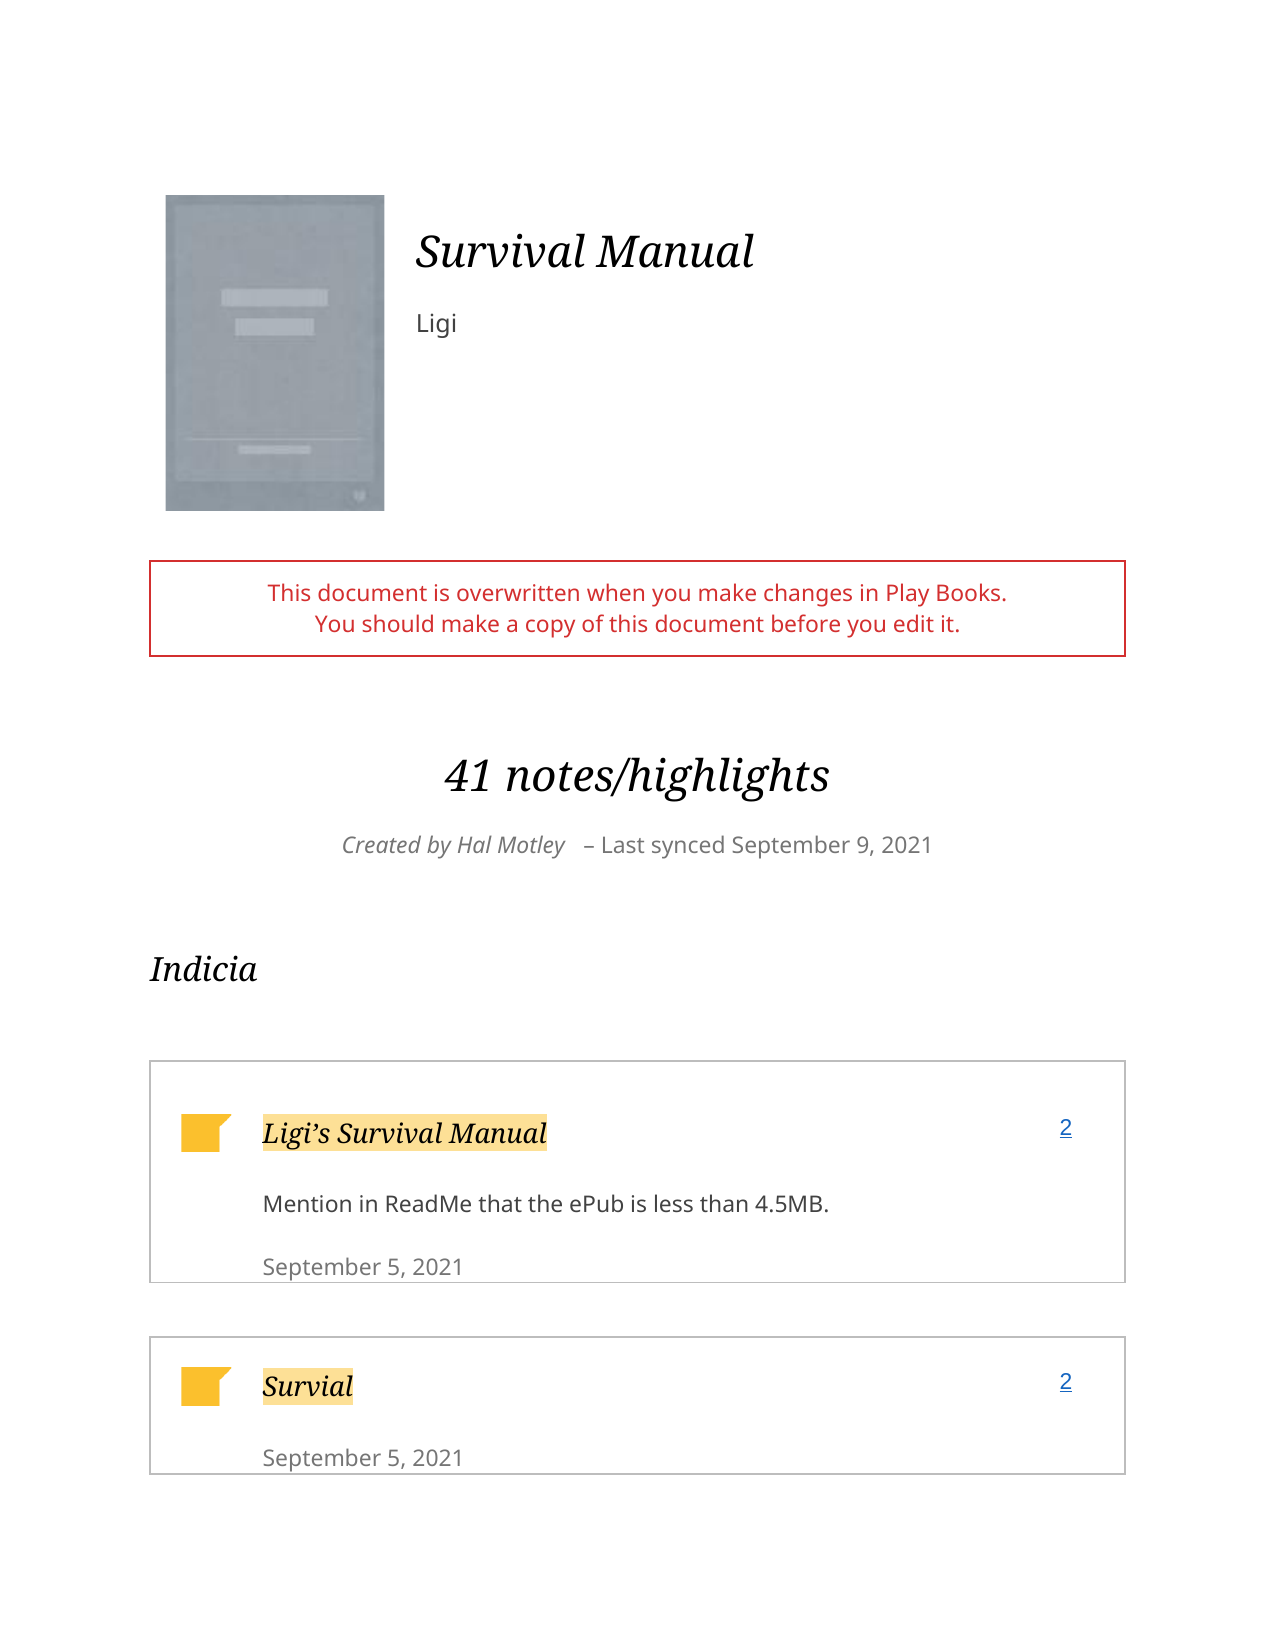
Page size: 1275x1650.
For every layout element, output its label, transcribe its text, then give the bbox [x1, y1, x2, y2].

picture [181, 1367, 232, 1406]
subtitle Indicia [150, 946, 1125, 992]
table_header [151, 1114, 262, 1282]
text Created by Hal Motley – Last synced September 9, 2021 [150, 829, 1125, 860]
table_header [151, 1368, 262, 1473]
table_header [151, 1338, 1124, 1473]
subtitle 41 notes/highlights [150, 744, 1125, 804]
table_header [150, 180, 400, 526]
table_header This document is overwritten when you make changes in Play Books. You should make a copy of this document before you edit it. [151, 562, 1124, 655]
table_header 2 [1009, 1368, 1122, 1473]
table_header Ligi’s Survival Manual Mention in ReadMe that the ePub is less than 4.5MB. September 5, 2021 [263, 1114, 1009, 1282]
picture [181, 1114, 232, 1152]
table_header 2 [1009, 1114, 1122, 1282]
picture [165, 195, 385, 511]
table_header Survial September 5, 2021 [263, 1368, 1009, 1473]
table_header Survival Manual Ligi [400, 180, 1125, 526]
table_header [151, 1062, 1124, 1282]
